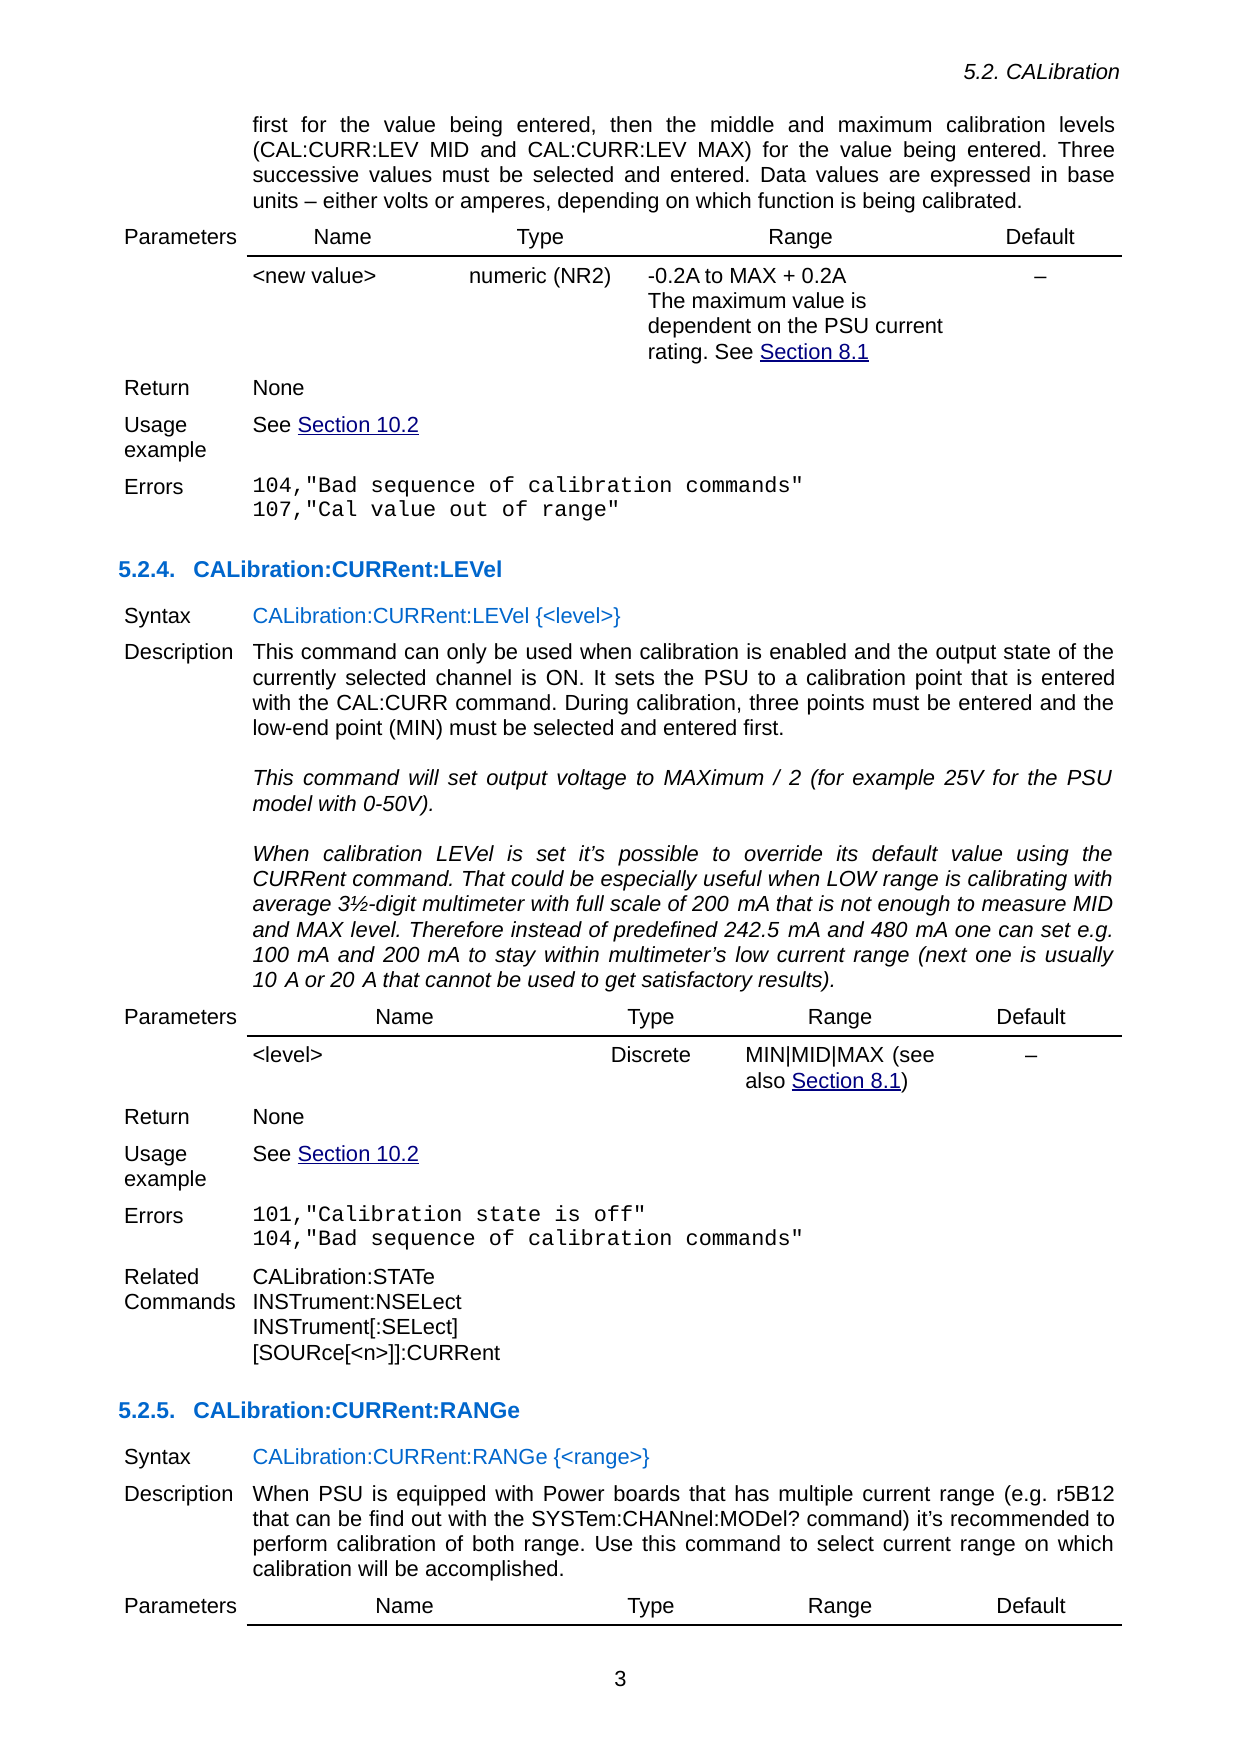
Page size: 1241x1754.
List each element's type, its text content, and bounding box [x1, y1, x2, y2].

table_cell CALibration:STATe INSTrument:NSELect INSTrument[:SELect] [SOURce[<n>]]:CURRent [247, 1258, 1122, 1370]
table_header Syntax [118, 1438, 247, 1475]
table_cell Usage example [118, 1135, 247, 1197]
table_header CALibration:CURRent:RANGe {<range>} [247, 1438, 1122, 1475]
table_cell -0.2A to MAX + 0.2A The maximum value is dependent on the PSU current rating. See Section 8.1 [642, 257, 959, 369]
table_cell Parameters [118, 1587, 247, 1624]
table_cell 104,"Bad sequence of calibration commands" 107,"Cal value out of range" [247, 468, 1122, 529]
table_cell numeric (NR2) [438, 257, 642, 369]
subtitle CALibration:CURRent:LEVel [118, 556, 1122, 582]
table_cell – [959, 257, 1122, 369]
table_cell Range [739, 1587, 940, 1624]
table_cell See Section 10.2 [247, 406, 1122, 468]
table_cell When PSU is equipped with Power boards that has multiple current range (e.g. r5B12 that can be find out with the SYSTem:CHANnel:MODel? command) it’s recommended to perform calibration of both range. Use this command to select current range on which calibration will be accomplished. [247, 1475, 1122, 1587]
table_cell Description [118, 1475, 247, 1587]
table_cell Default [940, 1587, 1122, 1624]
table_cell Type [562, 1587, 739, 1624]
table_cell 101,"Calibration state is off" 104,"Bad sequence of calibration commands" [247, 1197, 1122, 1258]
table_cell Type [438, 219, 642, 255]
table_cell Default [940, 998, 1122, 1034]
table_cell Return [118, 370, 247, 406]
table_cell <level> [247, 1037, 562, 1098]
subtitle CALibration:CURRent:RANGe [118, 1397, 1122, 1423]
table_cell Type [562, 998, 739, 1034]
table_header Syntax [118, 597, 247, 633]
table_cell See Section 10.2 [247, 1135, 1122, 1197]
table_cell Related Commands [118, 1258, 247, 1370]
table_cell <new value> [247, 257, 438, 369]
table_cell MIN|MID|MAX (see also Section 8.1) [739, 1037, 940, 1098]
table_cell [118, 106, 247, 218]
table_cell Discrete [562, 1037, 739, 1098]
table_cell Parameters [118, 998, 247, 1098]
table_cell None [247, 370, 1122, 406]
table_cell Errors [118, 468, 247, 529]
table_cell Name [247, 998, 562, 1034]
table_cell Range [642, 219, 959, 255]
table_header CALibration:CURRent:LEVel {<level>} [247, 597, 1122, 633]
table_cell Description [118, 634, 247, 998]
table_cell – [940, 1037, 1122, 1098]
table_cell Range [739, 998, 940, 1034]
table_cell Name [247, 1587, 562, 1624]
table_cell This command can only be used when calibration is enabled and the output state of the currently selected channel is ON. It sets the PSU to a calibration point that is entered with the CAL:CURR command. During calibration, three points must be entered and the low-end point (MIN) must be selected and entered first. This command will set output voltage to MAXimum / 2 (for example 25V for the PSU model with 0-50V). When calibration LEVel is set it’s possible to override its default value using the CURRent command. That could be especially useful when LOW range is calibrating with average 3½-digit multimeter with full scale of 200 mA that is not enough to measure MID and MAX level. Therefore instead of predefined 242.5 mA and 480 mA one can set e.g. 100 mA and 200 mA to stay within multimeter’s low current range (next one is usually 10 A or 20 A that cannot be used to get satisfactory results). [247, 634, 1122, 998]
table_cell first for the value being entered, then the middle and maximum calibration levels (CAL:CURR:LEV MID and CAL:CURR:LEV MAX) for the value being entered. Three successive values must be selected and entered. Data values are expressed in base units – either volts or amperes, depending on which function is being calibrated. [247, 106, 1122, 218]
table_cell Parameters [118, 219, 247, 369]
table_cell Return [118, 1099, 247, 1135]
table_cell None [247, 1099, 1122, 1135]
table_cell Default [959, 219, 1122, 255]
table_cell Usage example [118, 406, 247, 468]
table_cell Name [247, 219, 438, 255]
table_cell Errors [118, 1197, 247, 1258]
